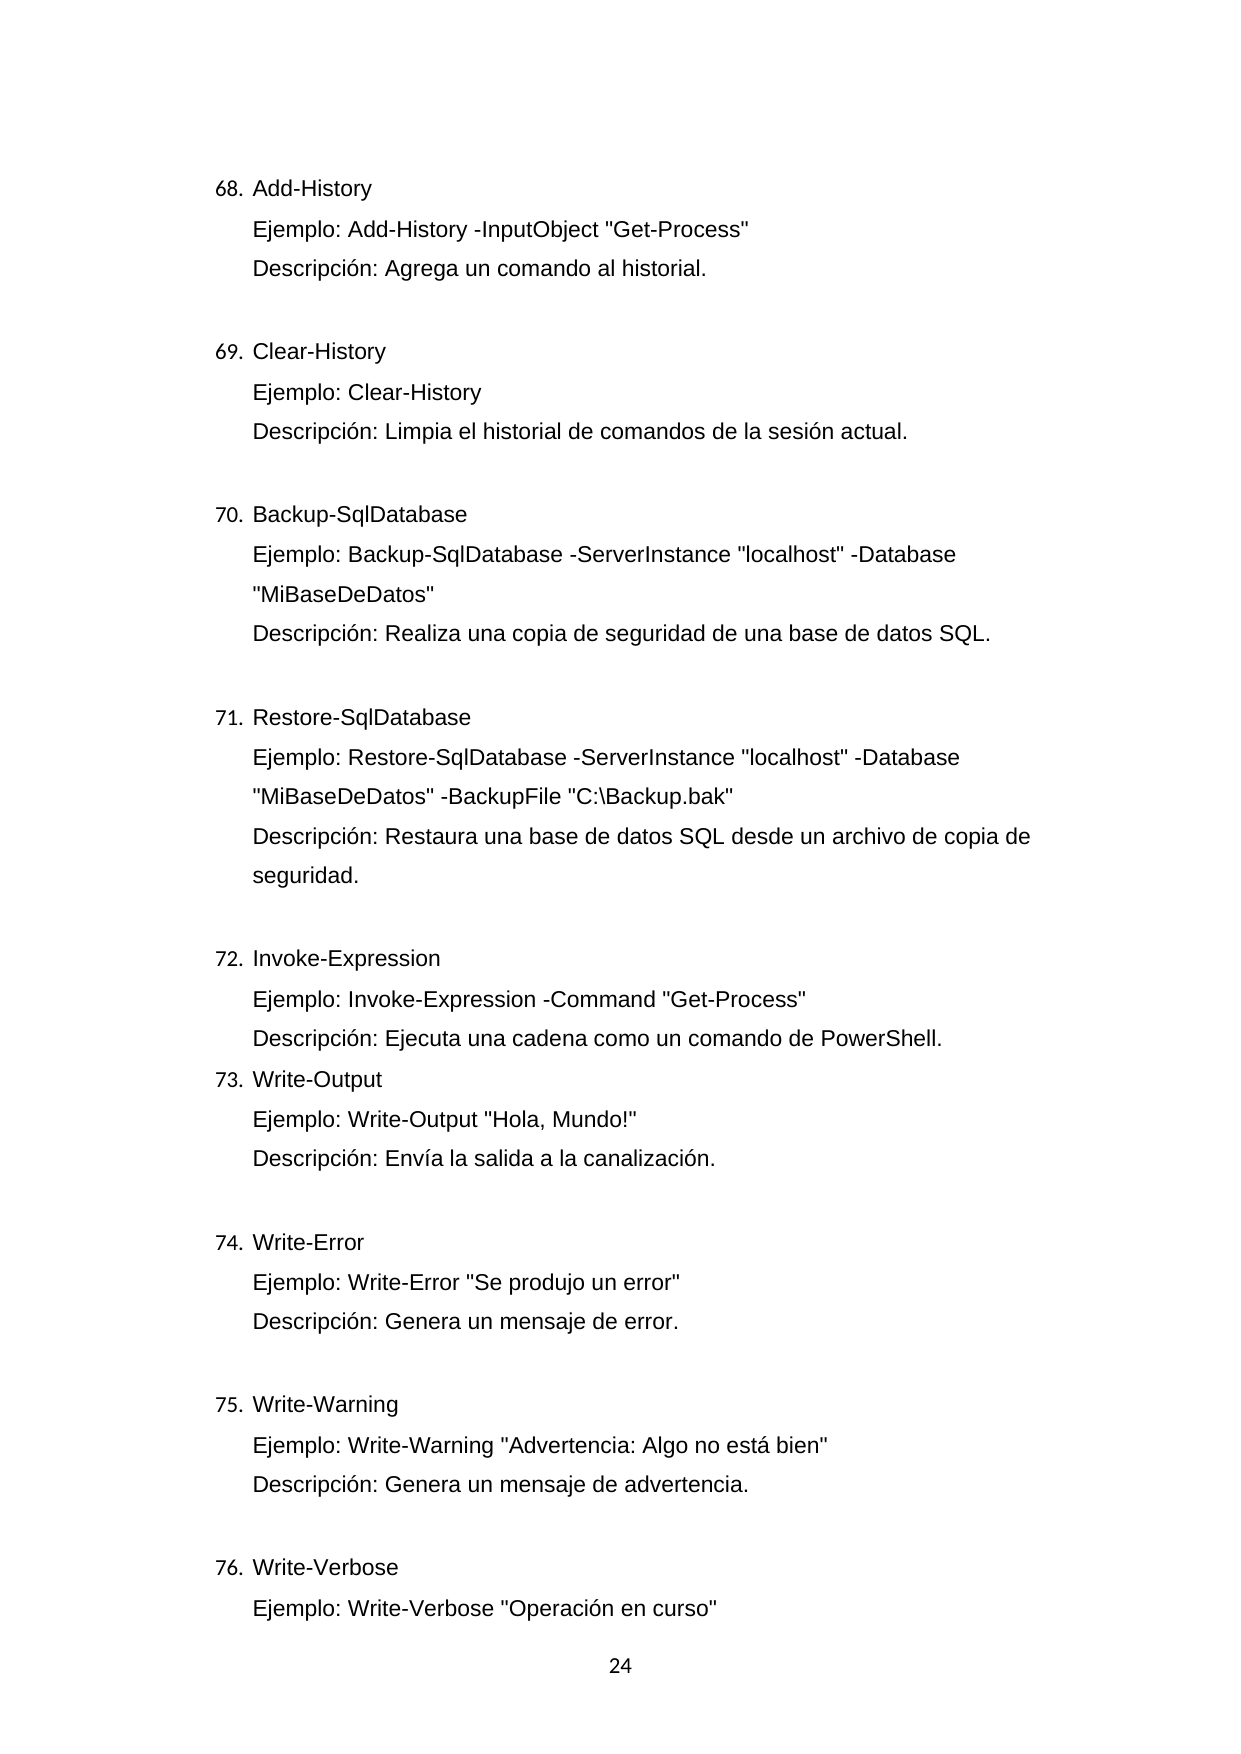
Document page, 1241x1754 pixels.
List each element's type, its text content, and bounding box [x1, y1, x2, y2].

list Write-Error Ejemplo: Write-Error "Se produjo un error" Descripción: Genera un mensaje de error. [215, 1228, 1063, 1377]
list Restore-SqlDatabase Ejemplo: Restore-SqlDatabase -ServerInstance "localhost" -Database "MiBaseDeDatos" -BackupFile "C:\Backup.bak" Descripción: Restaura una base de datos SQL desde un archivo de copia de seguridad. [215, 703, 1063, 931]
list Add-History Ejemplo: Add-History -InputObject "Get-Process" Descripción: Agrega un comando al historial. [215, 174, 1063, 323]
list Write-Verbose Ejemplo: Write-Verbose "Operación en curso" [215, 1553, 1063, 1621]
list Backup-SqlDatabase Ejemplo: Backup-SqlDatabase -ServerInstance "localhost" -Database "MiBaseDeDatos" Descripción: Realiza una copia de seguridad de una base de datos SQL. [215, 500, 1063, 689]
list [215, 132, 1063, 161]
list Write-Warning Ejemplo: Write-Warning "Advertencia: Algo no está bien" Descripción: Genera un mensaje de advertencia. [215, 1391, 1063, 1539]
list Invoke-Expression Ejemplo: Invoke-Expression -Command "Get-Process" Descripción: Ejecuta una cadena como un comando de PowerShell. [215, 944, 1063, 1052]
list Clear-History Ejemplo: Clear-History Descripción: Limpia el historial de comandos de la sesión actual. [215, 337, 1063, 486]
list Write-Output Ejemplo: Write-Output "Hola, Mundo!" Descripción: Envía la salida a la canalización. [215, 1065, 1063, 1214]
